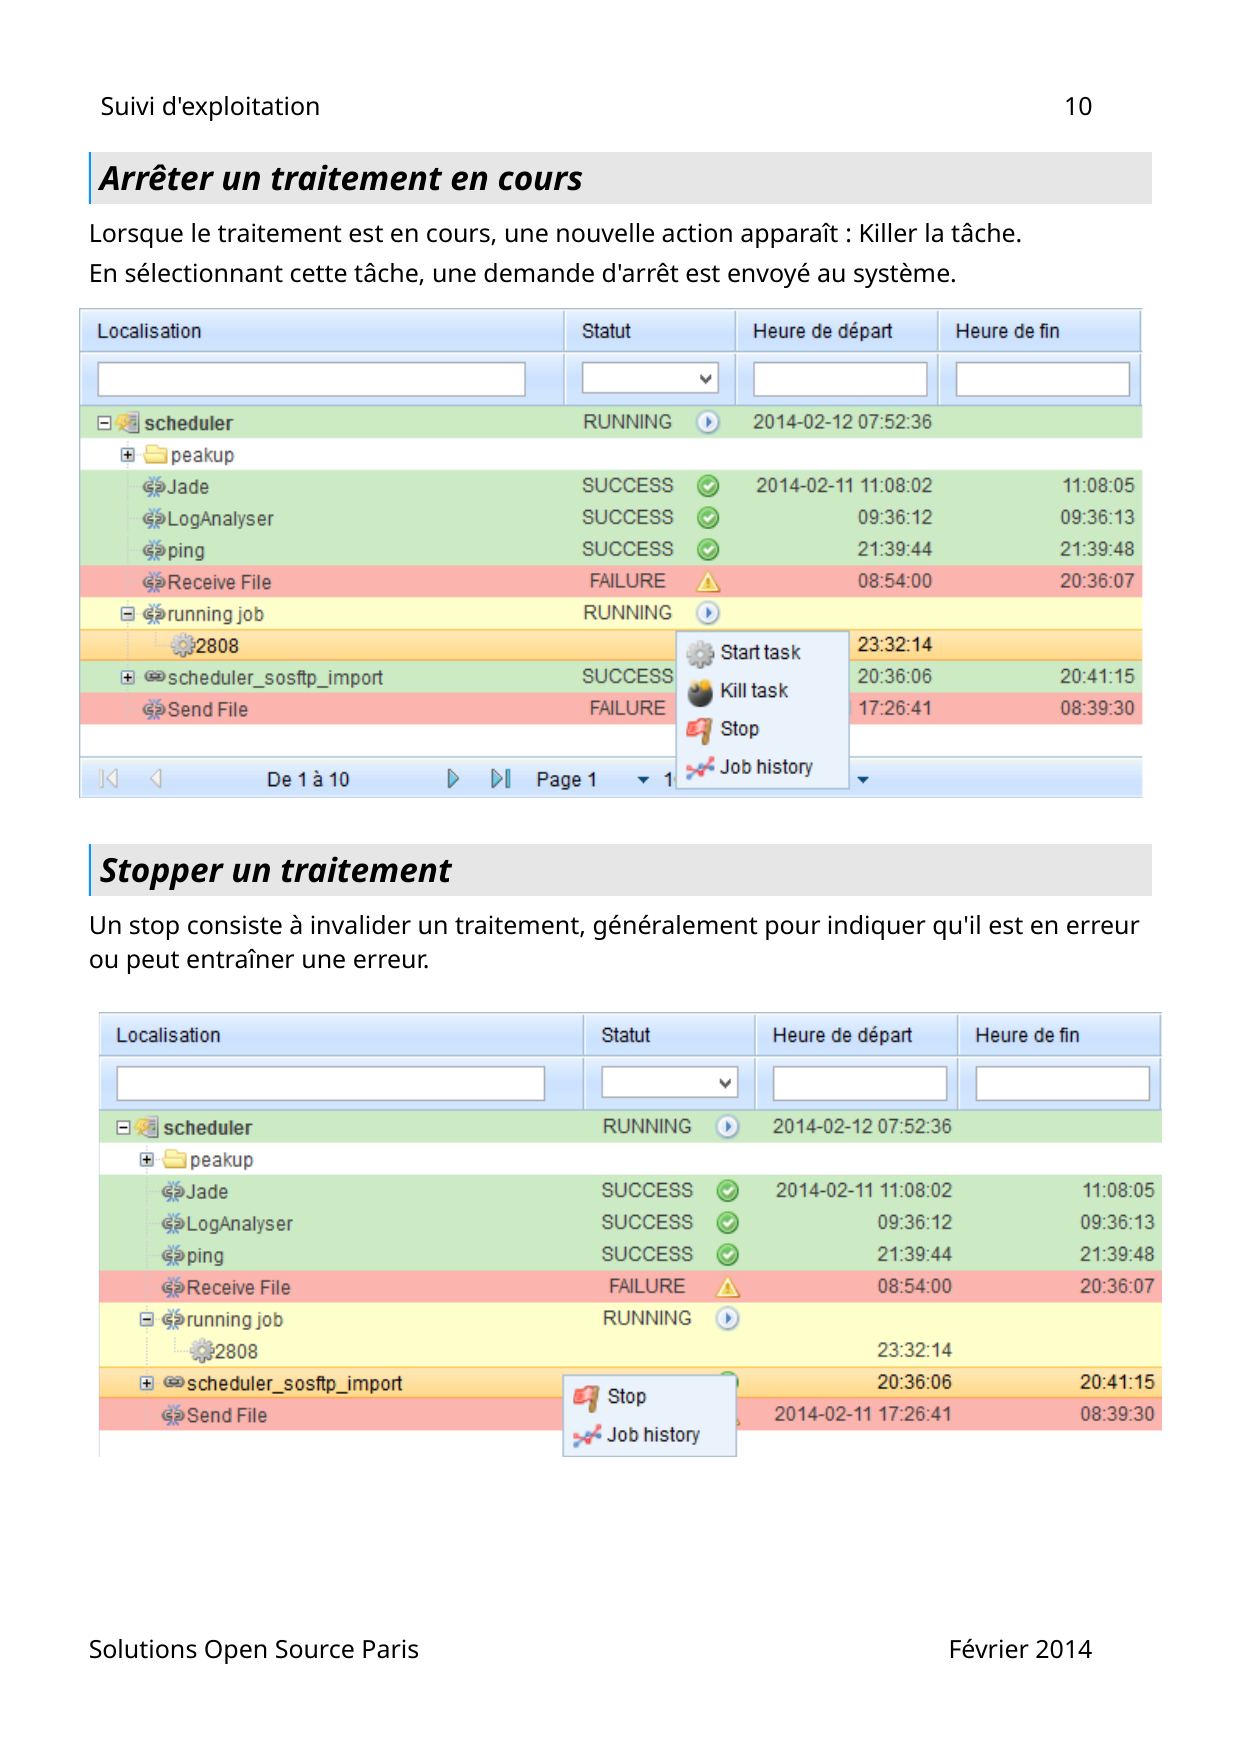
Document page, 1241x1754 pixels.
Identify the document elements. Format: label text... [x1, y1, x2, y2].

text Lorsque le traitement est en cours, une nouvelle action apparaît : Killer la tâche. [88, 215, 1152, 249]
text En sélectionnant cette tâche, une demande d'arrêt est envoyé au système. [88, 255, 1152, 289]
subtitle Stopper un traitement [91, 845, 1151, 895]
text Un stop consiste à invalider un traitement, généralement pour indiquer qu'il est en erreur ou peut entraîner une erreur. [88, 907, 1152, 975]
subtitle Arrêter un traitement en cours [91, 153, 1151, 203]
